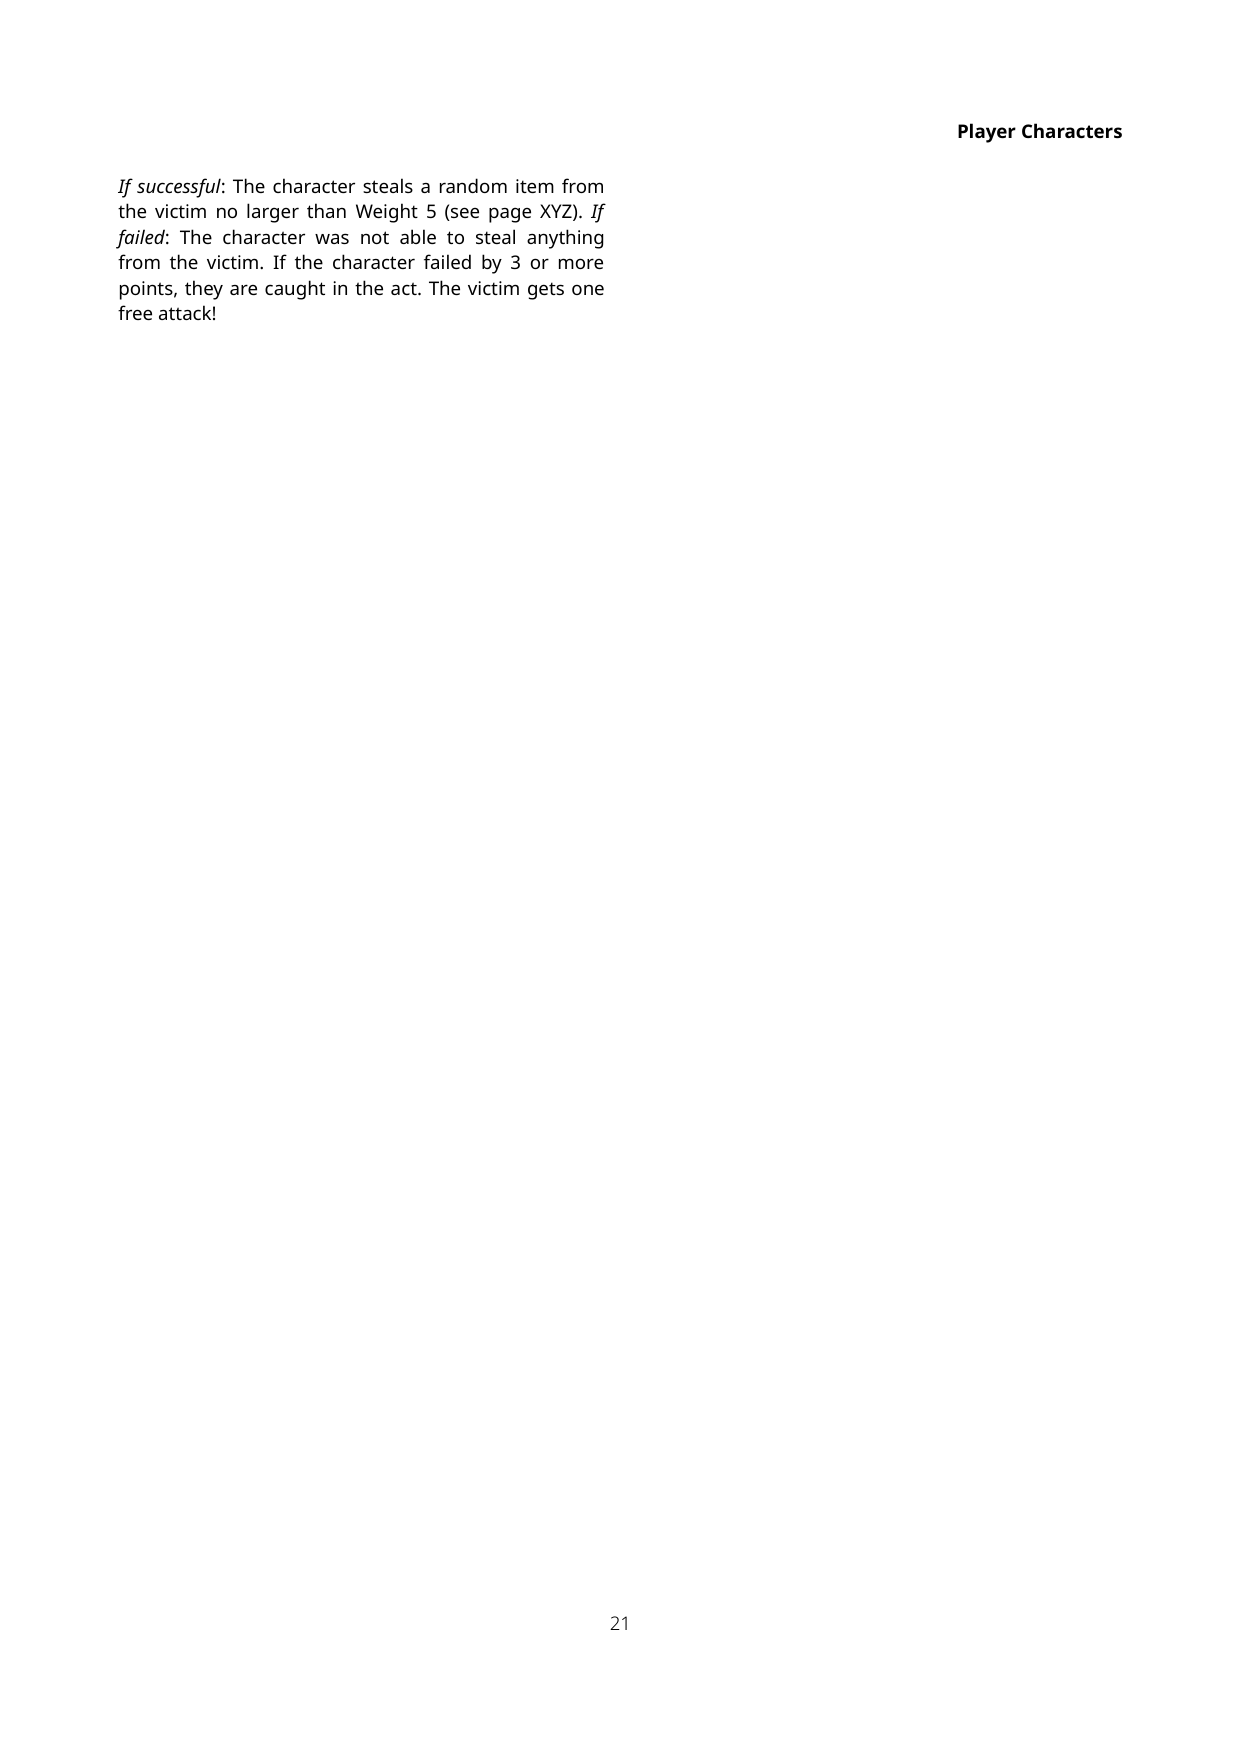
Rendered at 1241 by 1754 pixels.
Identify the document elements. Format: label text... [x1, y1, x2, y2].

text If successful: The character steals a random item from the victim no larger than Weight 5 (see page XYZ). If failed: The character was not able to steal anything from the victim. If the character failed by 3 or more points, they are caught in the act. The victim gets one free attack! [118, 173, 605, 326]
